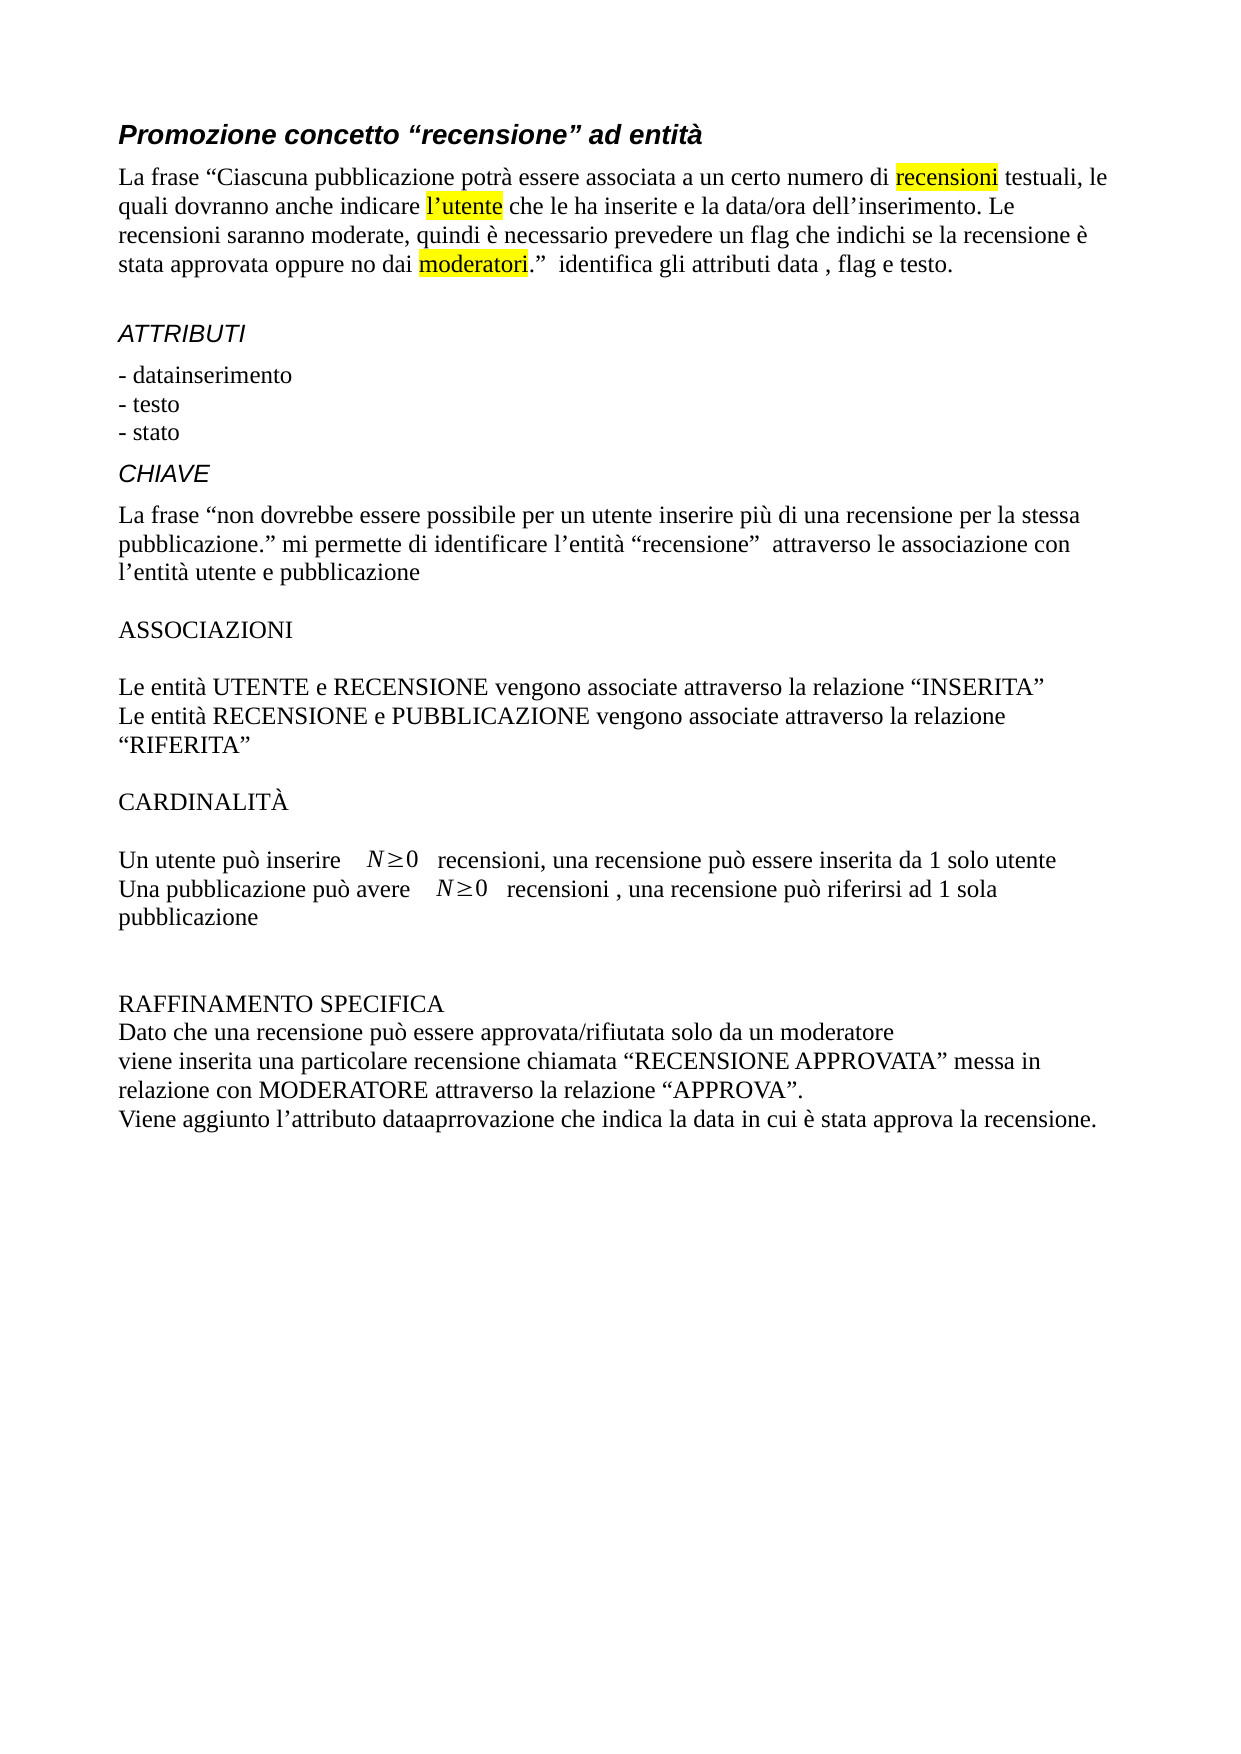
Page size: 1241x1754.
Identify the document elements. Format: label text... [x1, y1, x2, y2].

subtitle Promozione concetto “recensione” ad entità [118, 118, 1122, 150]
text Una pubblicazione può avere recensioni , una recensione può riferirsi ad 1 sola pubblicazione [118, 874, 1122, 931]
text Dato che una recensione può essere approvata/rifiutata solo da un moderatore [118, 1017, 1122, 1046]
text - stato [118, 417, 1122, 446]
subtitle CHIAVE [118, 459, 1122, 487]
subtitle ATTRIBUTI [118, 319, 1122, 347]
text Le entità RECENSIONE e PUBBLICAZIONE vengono associate attraverso la relazione “RIFERITA” [118, 701, 1122, 759]
text - datainserimento [118, 360, 1122, 389]
text La frase “non dovrebbe essere possibile per un utente inserire più di una recensione per la stessa pubblicazione.” mi permette di identificare l’entità “recensione” attraverso le associazione con l’entità utente e pubblicazione [118, 500, 1122, 586]
text Un utente può inserire recensioni, una recensione può essere inserita da 1 solo utente [118, 845, 1122, 874]
text La frase “Ciascuna pubblicazione potrà essere associata a un certo numero di recensioni testuali, le quali dovranno anche indicare l’utente che le ha inserite e la data/ora dell’inserimento. Le recensioni saranno moderate, quindi è necessario prevedere un flag che indichi se la recensione è stata approvata oppure no dai moderatori.” identifica gli attributi data , flag e testo. [118, 162, 1122, 277]
text Viene aggiunto l’attributo dataaprrovazione che indica la data in cui è stata approva la recensione. [118, 1104, 1122, 1132]
text RAFFINAMENTO SPECIFICA [118, 989, 1122, 1017]
text Le entità UTENTE e RECENSIONE vengono associate attraverso la relazione “INSERITA” [118, 672, 1122, 701]
text viene inserita una particolare recensione chiamata “RECENSIONE APPROVATA” messa in relazione con MODERATORE attraverso la relazione “APPROVA”. [118, 1046, 1122, 1104]
text - testo [118, 389, 1122, 417]
text CARDINALITÀ [118, 787, 1122, 816]
text ASSOCIAZIONI [118, 615, 1122, 644]
